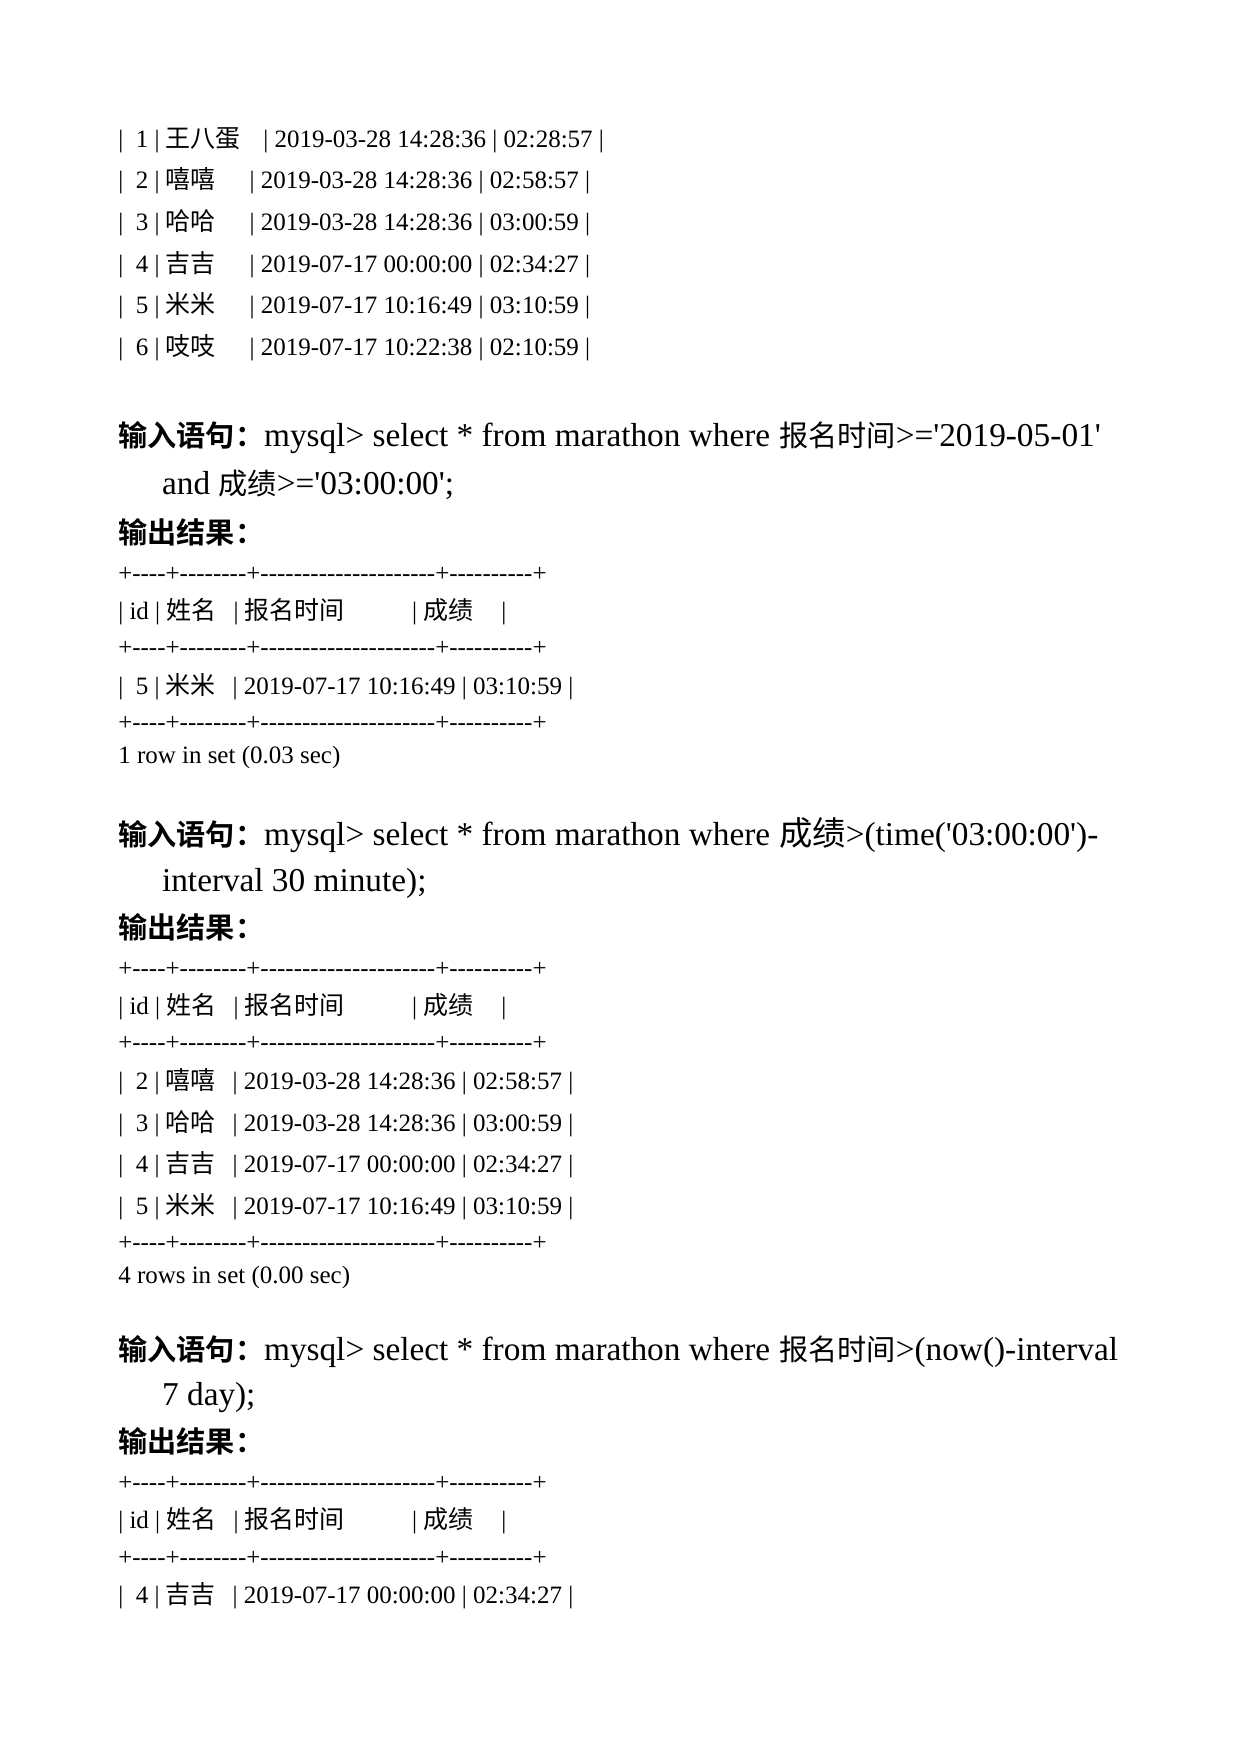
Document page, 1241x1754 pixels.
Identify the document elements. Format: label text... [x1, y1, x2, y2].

text +----+--------+---------------------+----------+ [118, 632, 1122, 661]
text 输出结果： [118, 1418, 1122, 1461]
text | 4 | 吉吉 | 2019-07-17 00:00:00 | 02:34:27 | [118, 1144, 1122, 1180]
text 输出结果： [118, 509, 1122, 552]
text +----+--------+---------------------+----------+ [118, 558, 1122, 587]
text +----+--------+---------------------+----------+ [118, 953, 1122, 982]
text +----+--------+---------------------+----------+ [118, 1467, 1122, 1496]
text | 5 | 米米 | 2019-07-17 10:16:49 | 03:10:59 | [118, 666, 1122, 702]
text +----+--------+---------------------+----------+ [118, 707, 1122, 736]
text | 4 | 吉吉 | 2019-07-17 00:00:00 | 02:34:27 | [118, 243, 1122, 279]
text | 6 | 吱吱 | 2019-07-17 10:22:38 | 02:10:59 | [118, 326, 1122, 363]
text 输入语句：mysql> select * from marathon where 报名时间>='2019-05-01' and 成绩>='03:00:00'; [118, 412, 1122, 503]
text | 3 | 哈哈 | 2019-03-28 14:28:36 | 03:00:59 | [118, 1102, 1122, 1138]
text 输入语句：mysql> select * from marathon where 报名时间>(now()-interval 7 day); [118, 1326, 1122, 1413]
text 输入语句：mysql> select * from marathon where 成绩>(time('03:00:00')- interval 30 minute); [118, 806, 1122, 898]
text | 4 | 吉吉 | 2019-07-17 00:00:00 | 02:34:27 | [118, 1574, 1122, 1611]
text | id | 姓名 | 报名时间 | 成绩 | [118, 591, 1122, 627]
text 4 rows in set (0.00 sec) [118, 1260, 1122, 1289]
text 1 row in set (0.03 sec) [118, 740, 1122, 769]
text | 1 | 王八蛋 | 2019-03-28 14:28:36 | 02:28:57 | [118, 118, 1122, 154]
text +----+--------+---------------------+----------+ [118, 1542, 1122, 1570]
text | 3 | 哈哈 | 2019-03-28 14:28:36 | 03:00:59 | [118, 201, 1122, 238]
text | id | 姓名 | 报名时间 | 成绩 | [118, 986, 1122, 1022]
text | 2 | 嘻嘻 | 2019-03-28 14:28:36 | 02:58:57 | [118, 1061, 1122, 1097]
text 输出结果： [118, 904, 1122, 947]
text | 5 | 米米 | 2019-07-17 10:16:49 | 03:10:59 | [118, 285, 1122, 321]
text | 2 | 嘻嘻 | 2019-03-28 14:28:36 | 02:58:57 | [118, 160, 1122, 196]
text +----+--------+---------------------+----------+ [118, 1227, 1122, 1256]
text | 5 | 米米 | 2019-07-17 10:16:49 | 03:10:59 | [118, 1186, 1122, 1222]
text +----+--------+---------------------+----------+ [118, 1027, 1122, 1056]
text | id | 姓名 | 报名时间 | 成绩 | [118, 1500, 1122, 1536]
